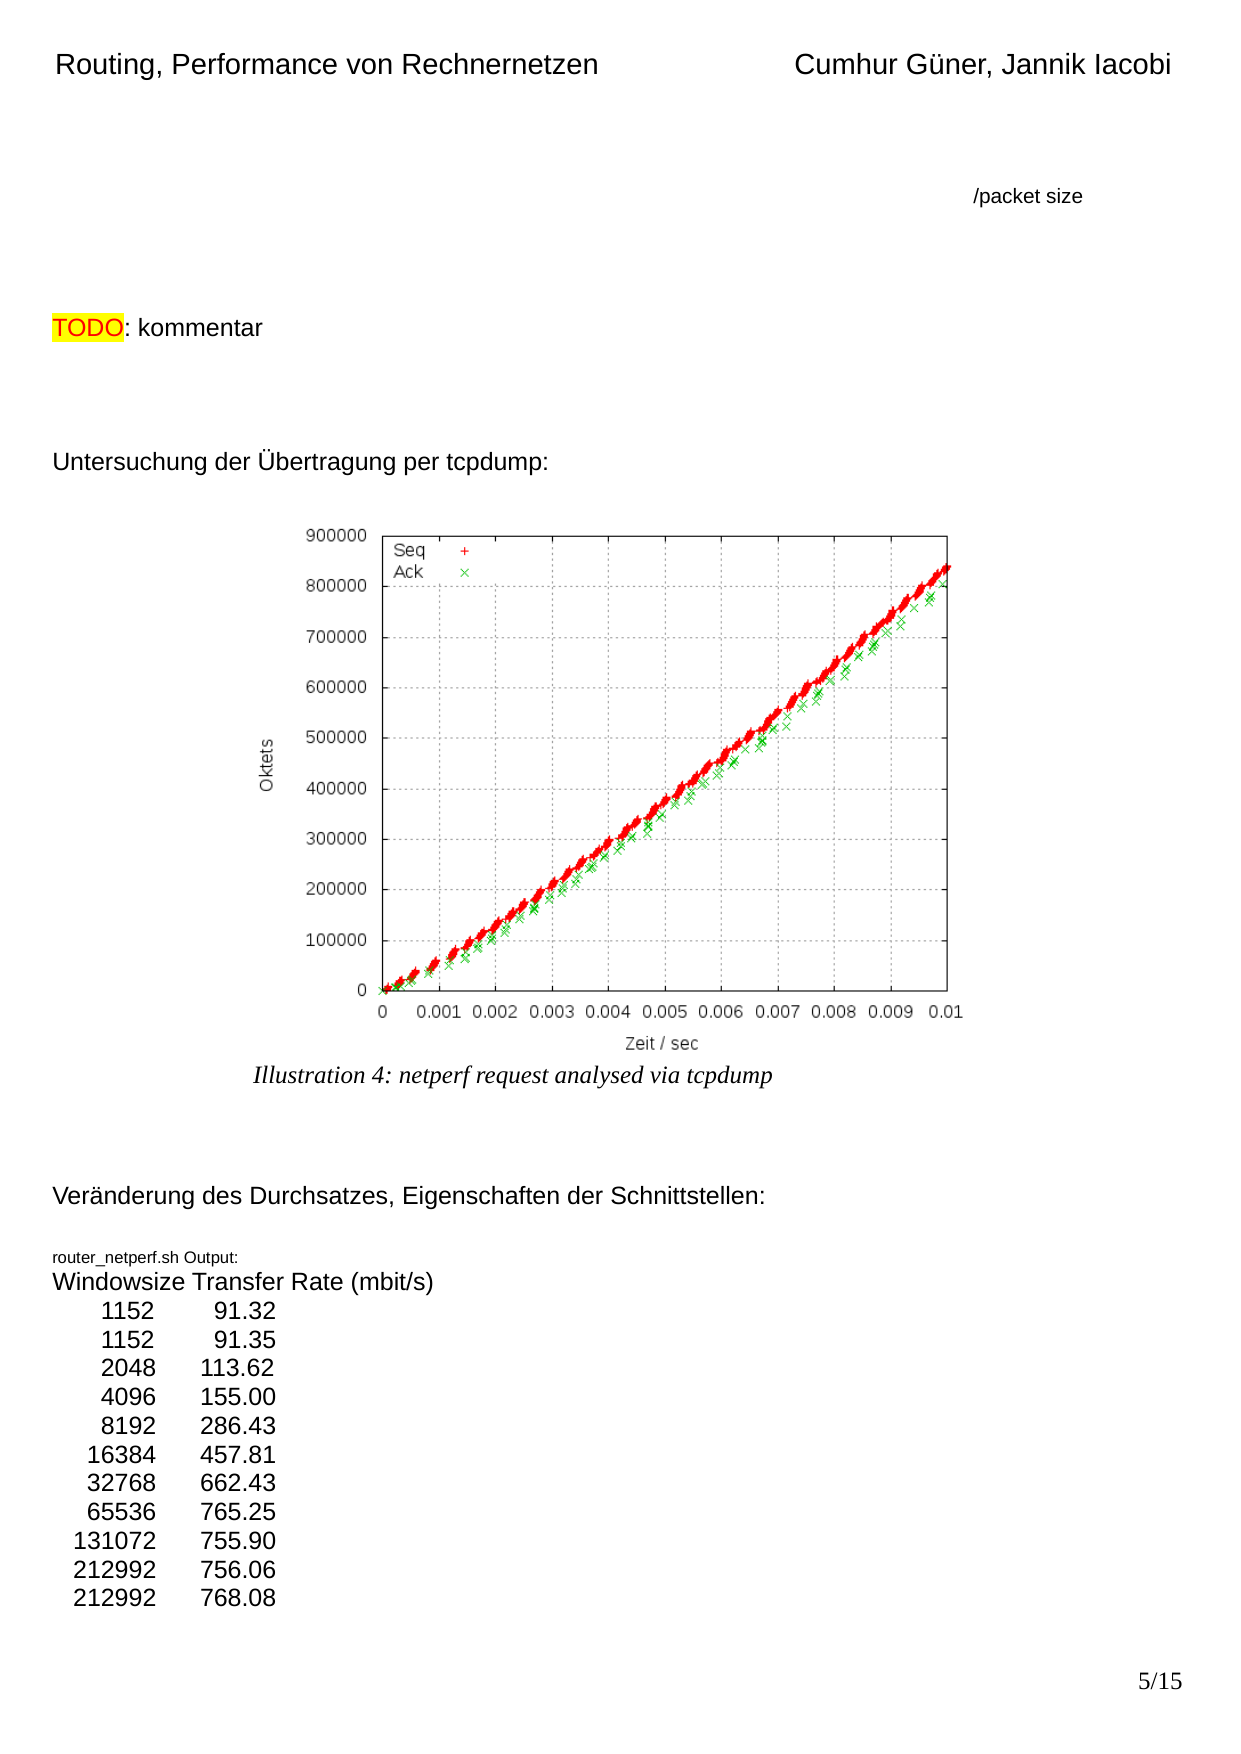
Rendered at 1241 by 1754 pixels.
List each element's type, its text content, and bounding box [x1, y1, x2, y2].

text Illustration 4: netperf request analysed via tcpdump [253, 1060, 982, 1089]
text /packet size [52, 180, 1182, 208]
text 65536 765.25 [52, 1497, 1182, 1526]
text 131072 755.90 [52, 1526, 1182, 1555]
text 212992 756.06 [52, 1555, 1182, 1583]
text TODO: kommentar [52, 313, 1182, 342]
text Windowsize Transfer Rate (mbit/s) [52, 1267, 1182, 1296]
text Untersuchung der Übertragung per tcpdump: [52, 447, 1182, 476]
text 1152 91.32 [52, 1296, 1182, 1325]
text 1152 91.35 [52, 1325, 1182, 1353]
text 32768 662.43 [52, 1468, 1182, 1497]
text 212992 768.08 [52, 1583, 1182, 1612]
text 8192 286.43 [52, 1411, 1182, 1440]
text router_netperf.sh Output: [52, 1248, 1182, 1267]
text 4096 155.00 [52, 1382, 1182, 1411]
text 16384 457.81 [52, 1440, 1182, 1468]
picture [252, 513, 982, 1060]
text 2048 113.62 [52, 1353, 1182, 1382]
text Veränderung des Durchsatzes, Eigenschaften der Schnittstellen: [52, 1181, 1182, 1210]
